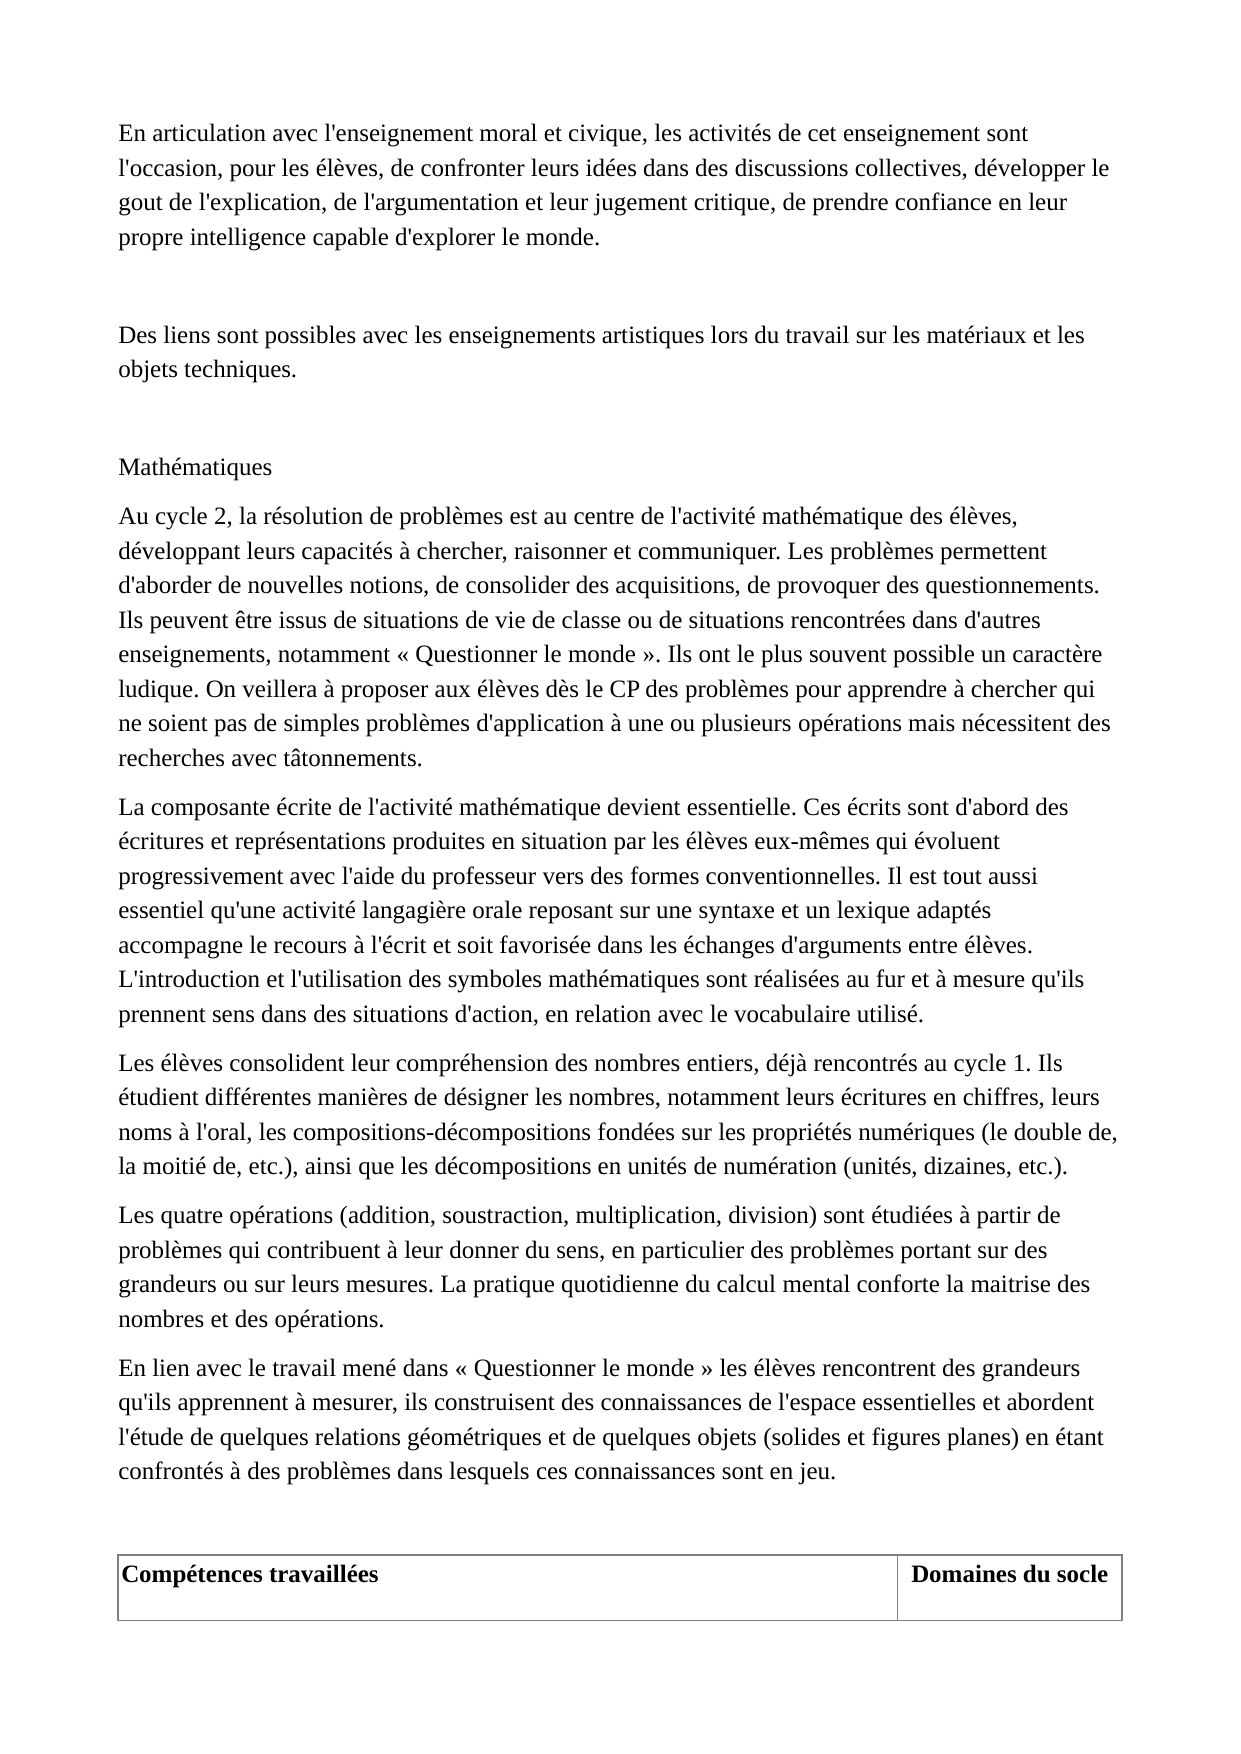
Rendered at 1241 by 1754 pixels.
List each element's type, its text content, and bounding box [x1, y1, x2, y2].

table_header Domaines du socle [898, 1556, 1121, 1620]
text Des liens sont possibles avec les enseignements artistiques lors du travail sur les matériaux et les objets techniques. [118, 320, 1122, 383]
text La composante écrite de l'activité mathématique devient essentielle. Ces écrits sont d'abord des écritures et représentations produites en situation par les élèves eux-mêmes qui évoluent progressivement avec l'aide du professeur vers des formes conventionnelles. Il est tout aussi essentiel qu'une activité langagière orale reposant sur une syntaxe et un lexique adaptés accompagne le recours à l'écrit et soit favorisée dans les échanges d'arguments entre élèves. L'introduction et l'utilisation des symboles mathématiques sont réalisées au fur et à mesure qu'ils prennent sens dans des situations d'action, en relation avec le vocabulaire utilisé. [118, 792, 1122, 1027]
text Au cycle 2, la résolution de problèmes est au centre de l'activité mathématique des élèves, développant leurs capacités à chercher, raisonner et communiquer. Les problèmes permettent d'aborder de nouvelles notions, de consolider des acquisitions, de provoquer des questionnements. Ils peuvent être issus de situations de vie de classe ou de situations rencontrées dans d'autres enseignements, notamment « Questionner le monde ». Ils ont le plus souvent possible un caractère ludique. On veillera à proposer aux élèves dès le CP des problèmes pour apprendre à chercher qui ne soient pas de simples problèmes d'application à une ou plusieurs opérations mais nécessitent des recherches avec tâtonnements. [118, 501, 1122, 771]
text En lien avec le travail mené dans « Questionner le monde » les élèves rencontrent des grandeurs qu'ils apprennent à mesurer, ils construisent des connaissances de l'espace essentielles et abordent l'étude de quelques relations géométriques et de quelques objets (solides et figures planes) en étant confrontés à des problèmes dans lesquels ces connaissances sont en jeu. [118, 1353, 1122, 1485]
table_header Compétences travaillées [119, 1556, 897, 1620]
text En articulation avec l'enseignement moral et civique, les activités de cet enseignement sont l'occasion, pour les élèves, de confronter leurs idées dans des discussions collectives, développer le gout de l'explication, de l'argumentation et leur jugement critique, de prendre confiance en leur propre intelligence capable d'explorer le monde. [118, 118, 1122, 250]
text Les élèves consolident leur compréhension des nombres entiers, déjà rencontrés au cycle 1. Ils étudient différentes manières de désigner les nombres, notamment leurs écritures en chiffres, leurs noms à l'oral, les compositions-décompositions fondées sur les propriétés numériques (le double de, la moitié de, etc.), ainsi que les décompositions en unités de numération (unités, dizaines, etc.). [118, 1048, 1122, 1180]
text Mathématiques [118, 452, 1122, 481]
text Les quatre opérations (addition, soustraction, multiplication, division) sont étudiées à partir de problèmes qui contribuent à leur donner du sens, en particulier des problèmes portant sur des grandeurs ou sur leurs mesures. La pratique quotidienne du calcul mental conforte la maitrise des nombres et des opérations. [118, 1200, 1122, 1332]
